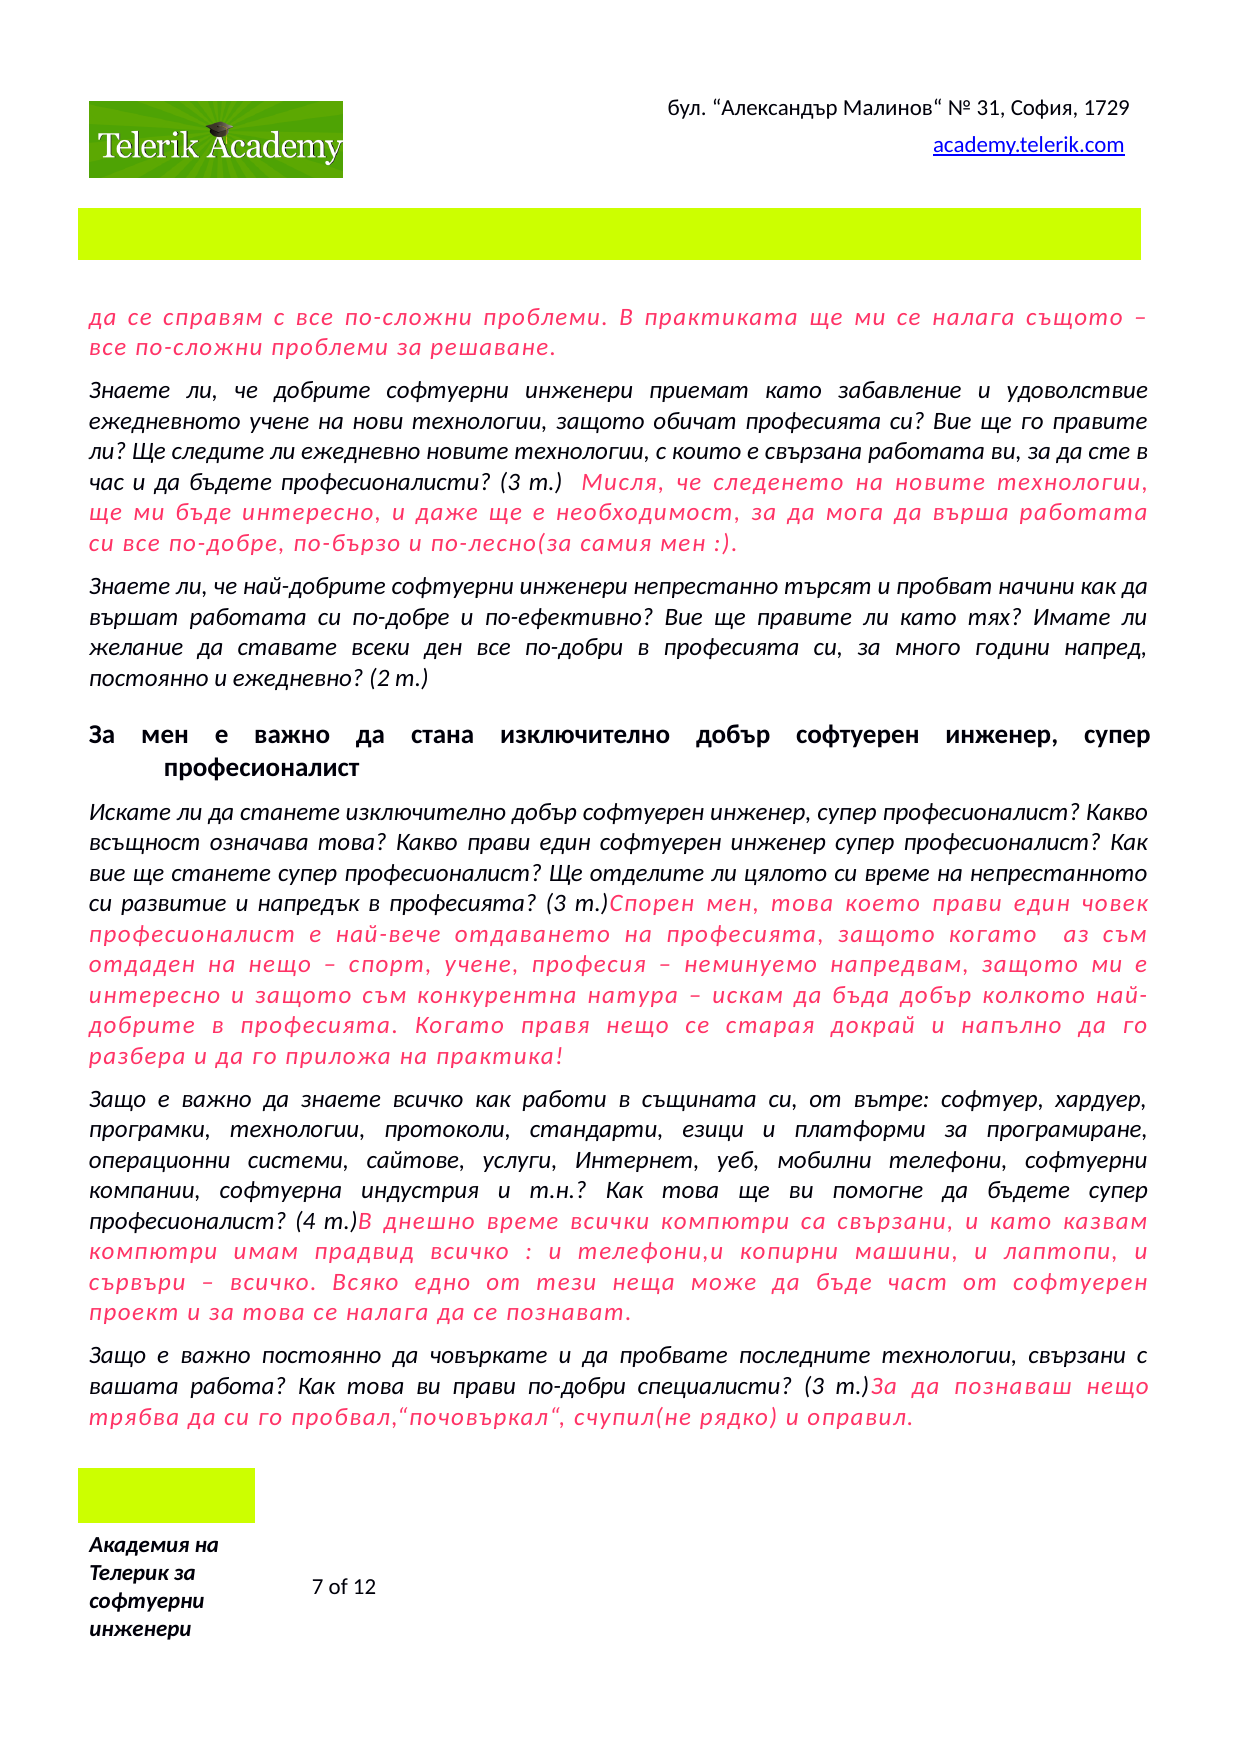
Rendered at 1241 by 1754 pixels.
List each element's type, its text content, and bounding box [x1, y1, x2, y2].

text Защо е важно да знаете всичко как работи в същината си, от вътре: софтуер, хардуер, програмки, технологии, протоколи, стандарти, езици и платформи за програмиране, операционни системи, сайтове, услуги, Интернет, уеб, мобилни телефони, софтуерни компании, софтуерна индустрия и т.н.? Как това ще ви помогне да бъдете супер професионалист? (4 т.)В днешно време всички компютри са свързани, и като казвам компютри имам прадвид всичко : и телефони,и копирни машини, и лаптопи, и сървъри – всичко. Всяко едно от тези неща може да бъде част от софтуерен проект и за това се налага да се познават. [89, 1083, 1152, 1327]
text Знаете ли, че добрите софтуерни инженери приемат като забавление и удоволствие ежедневното учене на нови технологии, защото обичат професията си? Вие ще го правите ли? Ще следите ли ежедневно новите технологии, с които е свързана работата ви, за да сте в час и да бъдете професионалисти? (3 т.) Мисля, че следенето на новите технологии, ще ми бъде интересно, и даже ще е необходимост, за да мога да върша работата си все по-добре, по-бързо и по-лесно(за самия мен :). [89, 374, 1152, 558]
text Знаете ли, че най-добрите софтуерни инженери непрестанно търсят и пробват начини как да вършат работата си по-добре и по-ефективно? Вие ще правите ли като тях? Имате ли желание да ставате всеки ден все по-добри в професията си, за много години напред, постоянно и ежедневно? (2 т.) [89, 570, 1152, 692]
picture [89, 101, 343, 178]
text Защо е важно постоянно да човъркате и да пробвате последните технологии, свързани с вашата работа? Как това ви прави по-добри специалисти? (3 т.)За да познаваш нещо трябва да си го пробвал,“почовъркал“, счупил(не рядко) и оправил. [89, 1339, 1152, 1431]
subtitle За мен е важно да стана изключително добър софтуерен инженер, супер професионалист [89, 717, 1152, 783]
text да се справям с все по-сложни проблеми. В практиката ще ми се налага същото – все по-сложни проблеми за решаване. [89, 301, 1152, 362]
text Искате ли да станете изключително добър софтуерен инженер, супер професионалист? Какво всъщност означава това? Какво прави един софтуерен инженер супер професионалист? Как вие ще станете супер професионалист? Ще отделите ли цялото си време на непрестанното си развитие и напредък в професията? (3 т.)Спорен мен, това което прави един човек професионалист е най-вече отдаването на професията, защото когато аз съм отдаден на нещо – спорт, учене, професия – неминуемо напредвам, защото ми е интересно и защото съм конкурентна натура – искам да бъда добър колкото най-добрите в професията. Когато правя нещо се старая докрай и напълно да го разбера и да го приложа на практика! [89, 796, 1152, 1070]
